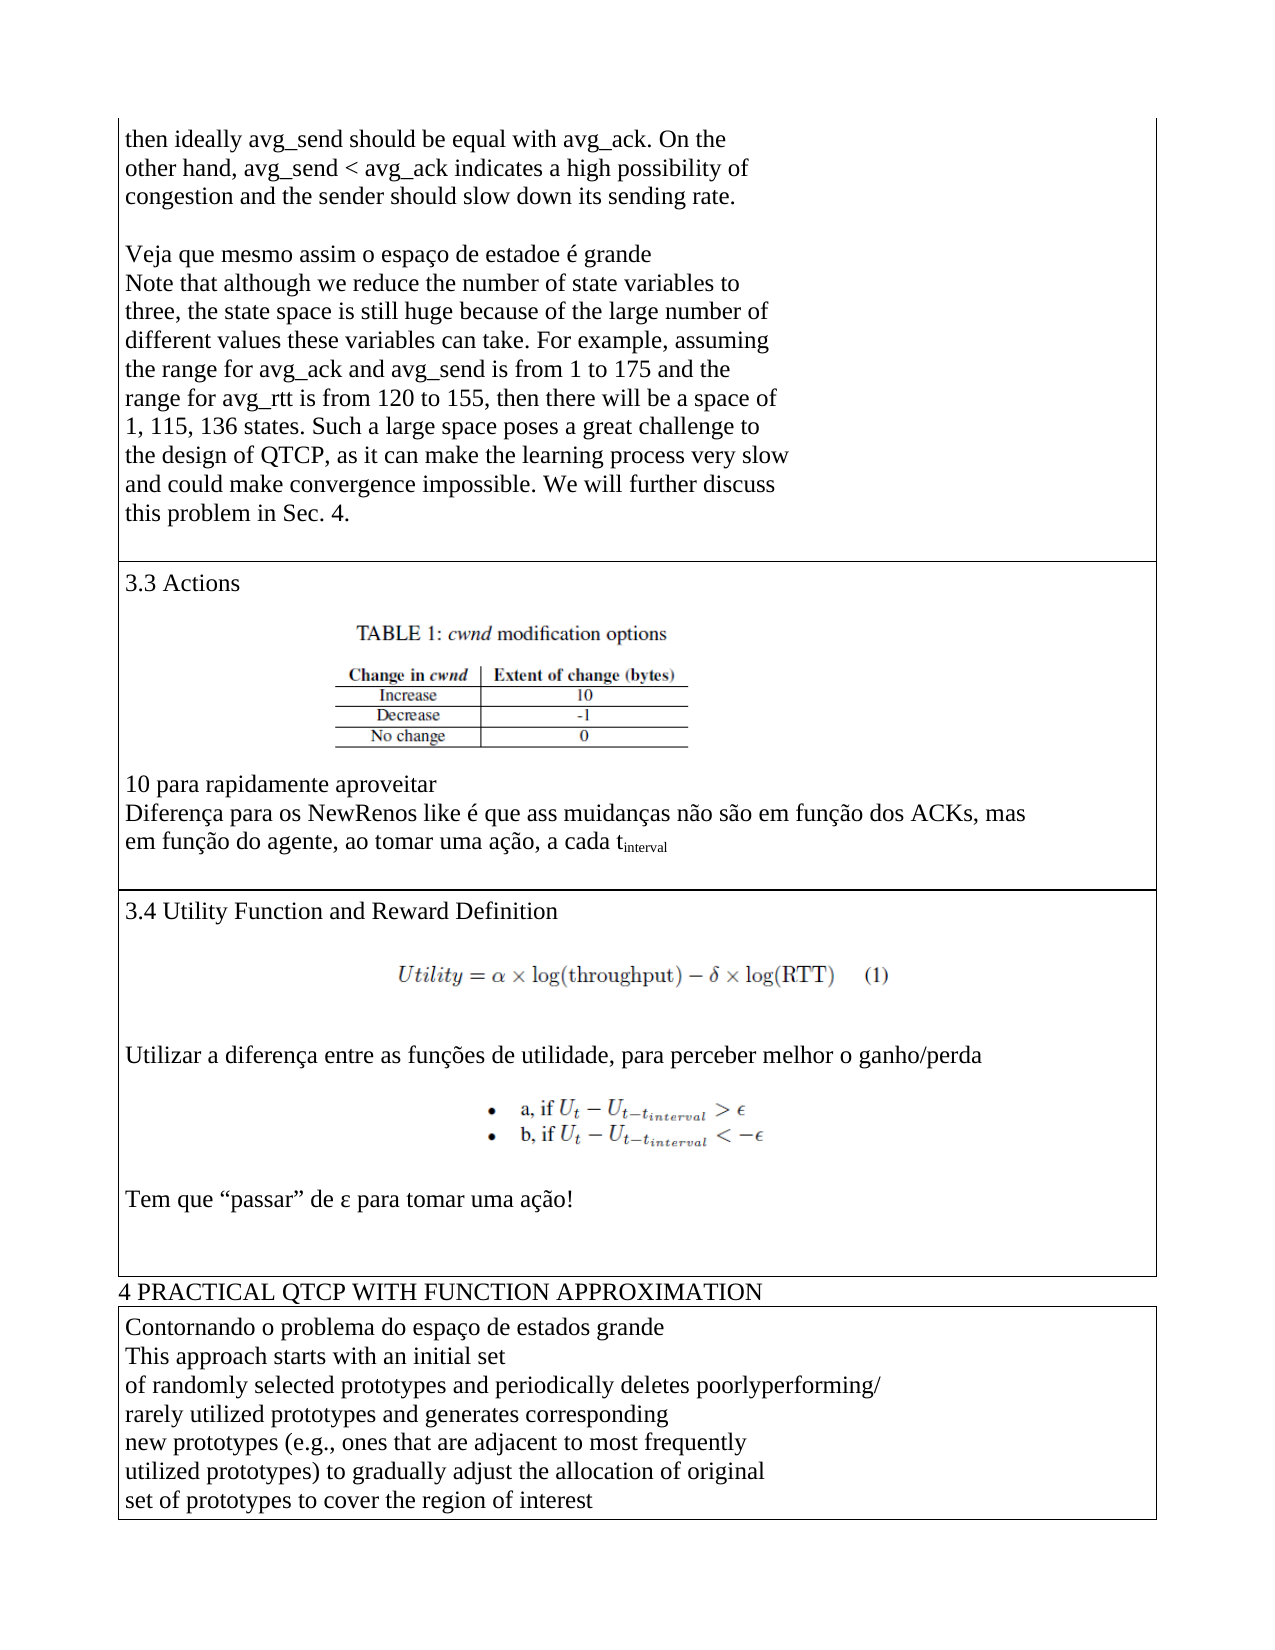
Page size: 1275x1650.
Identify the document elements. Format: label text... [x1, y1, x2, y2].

table_cell then ideally avg_send should be equal with avg_ack. On the other hand, avg_send < avg_ack indicates a high possibility of congestion and the sender should slow down its sending rate. Veja que mesmo assim o espaço de estadoe é grande Note that although we reduce the number of state variables to three, the state space is still huge because of the large number of different values these variables can take. For example, assuming the range for avg_ack and avg_send is from 1 to 175 and the range for avg_rtt is from 120 to 155, then there will be a space of 1, 115, 136 states. Such a large space poses a great challenge to the design of QTCP, as it can make the learning process very slow and could make convergence impossible. We will further discuss this problem in Sec. 4. [119, 118, 1156, 561]
picture [306, 611, 707, 758]
table_cell 3.4 Utility Function and Reward Definition Utilizar a diferença entre as funções de utilidade, para perceber melhor o ganho/perda Tem que “passar” de ε para tomar uma ação! [119, 891, 1156, 1276]
picture [384, 953, 891, 995]
text 4 PRACTICAL QTCP WITH FUNCTION APPROXIMATION [118, 1277, 1157, 1306]
table_header Contornando o problema do espaço de estados grande This approach starts with an initial set of randomly selected prototypes and periodically deletes poorlyperforming/ rarely utilized prototypes and generates corresponding new prototypes (e.g., ones that are adjacent to most frequently utilized prototypes) to gradually adjust the allocation of original set of prototypes to cover the region of interest [119, 1307, 1156, 1519]
table_cell 3.3 Actions 10 para rapidamente aproveitar Diferença para os NewRenos like é que ass muidanças não são em função dos ACKs, mas em função do agente, ao tomar uma ação, a cada tinterval [119, 562, 1156, 889]
picture [478, 1096, 797, 1156]
